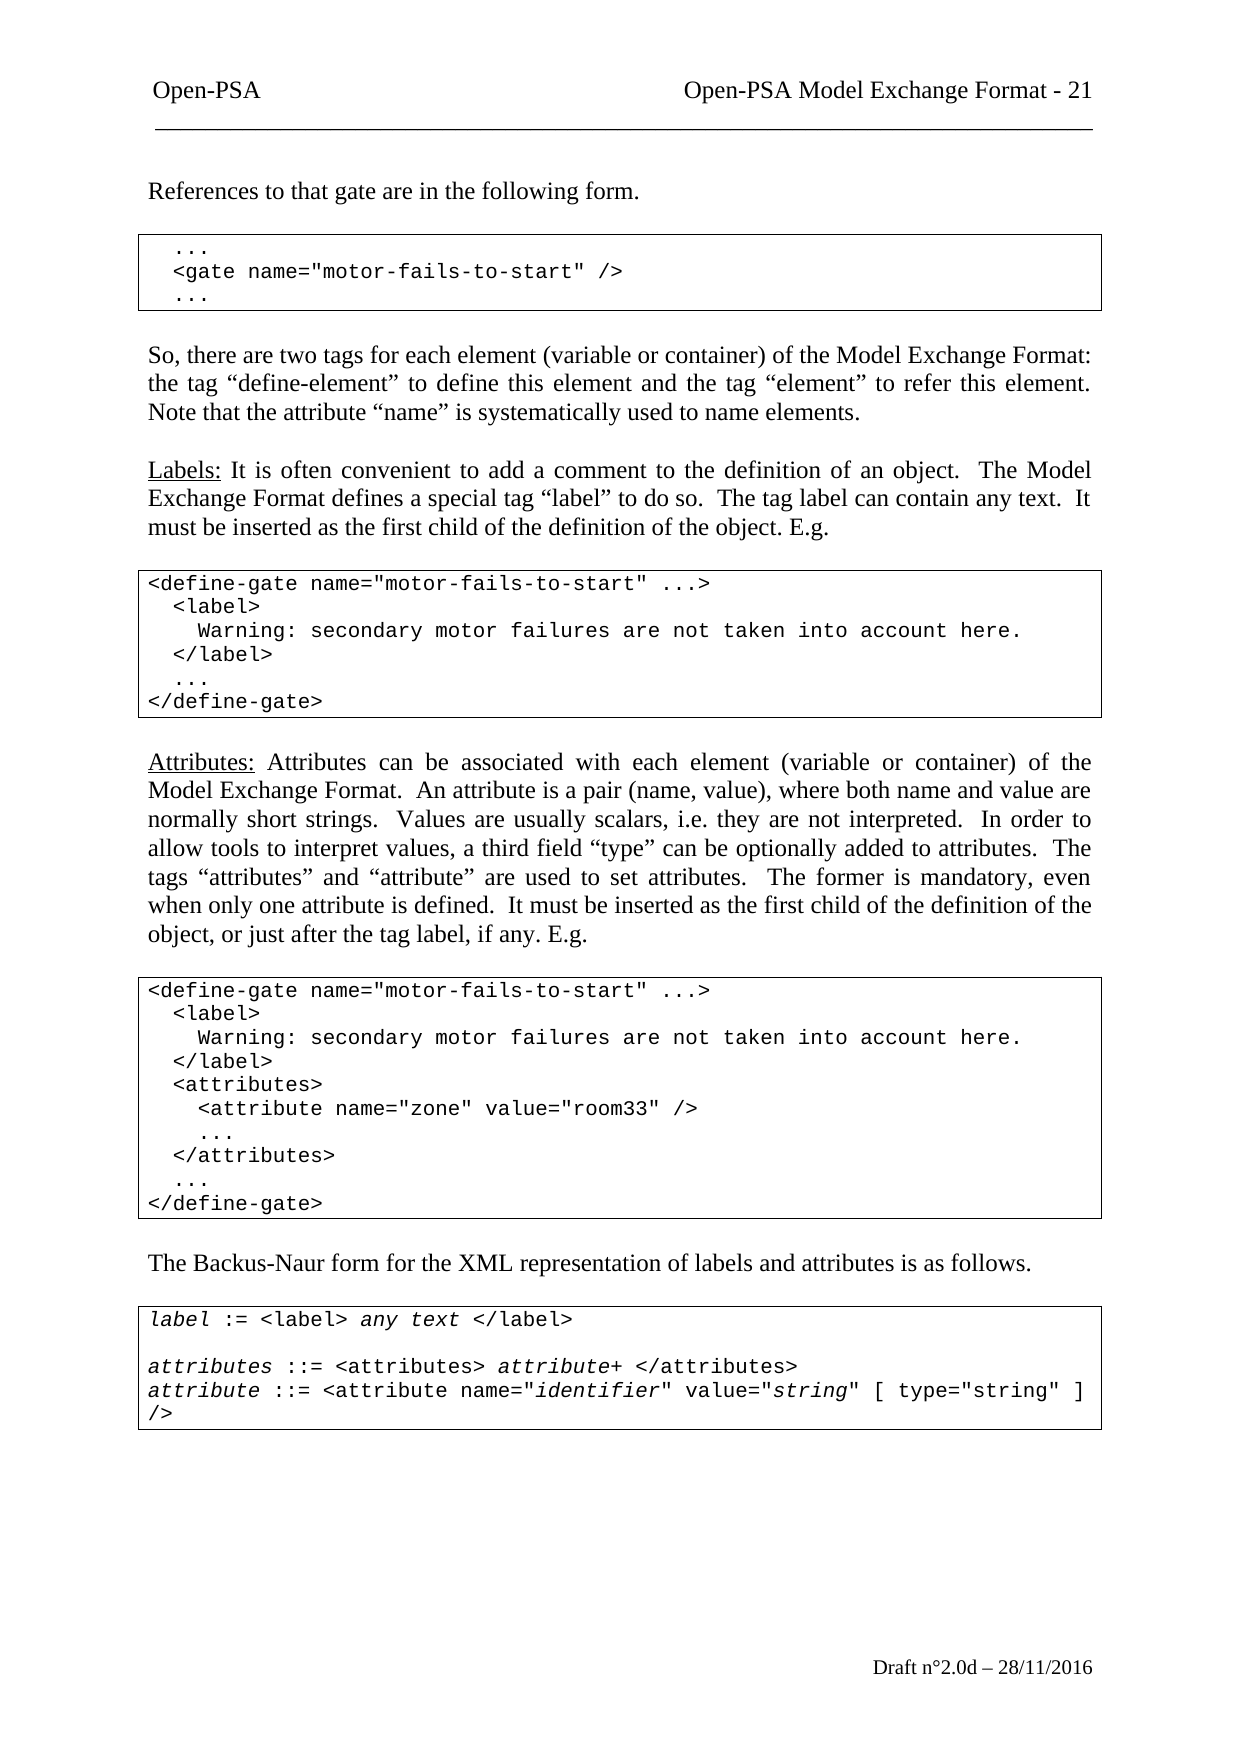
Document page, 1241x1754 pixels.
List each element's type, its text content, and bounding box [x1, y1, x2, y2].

text Warning: secondary motor failures are not taken into account here. [148, 620, 1093, 644]
text <attribute name="zone" value="room33" /> [148, 1098, 1093, 1122]
text So, there are two tags for each element (variable or container) of the Model Exchange Format: the tag “define-element” to define this element and the tag “element” to refer this element. Note that the attribute “name” is systematically used to name elements. [148, 340, 1093, 426]
text label := <label> any text </label> [139, 1307, 1101, 1332]
text ... [139, 281, 1101, 310]
text </label> [148, 1051, 1093, 1074]
text <label> [148, 1003, 1093, 1027]
text </define-gate> [139, 688, 1101, 717]
text ... [148, 1122, 1093, 1145]
text <define-gate name="motor-fails-to-start" ...> [139, 978, 1101, 1003]
text attribute ::= <attribute name="identifier" value="string" [ type="string" ] /> [139, 1377, 1101, 1429]
text <attributes> [148, 1074, 1093, 1098]
text ... [148, 1169, 1093, 1189]
text <label> [148, 597, 1093, 620]
text Warning: secondary motor failures are not taken into account here. [148, 1027, 1093, 1051]
text The Backus-Naur form for the XML representation of labels and attributes is as follows. [148, 1248, 1093, 1277]
text </label> [148, 644, 1093, 667]
text <gate name="motor-fails-to-start" /> [148, 261, 1093, 281]
text <define-gate name="motor-fails-to-start" ...> [139, 571, 1101, 597]
text ... [148, 667, 1093, 688]
text ... [139, 235, 1101, 261]
text </attributes> [148, 1145, 1093, 1169]
text Labels: It is often convenient to add a comment to the definition of an object. The Model Exchange Format defines a special tag “label” to do so. The tag label can contain any text. It must be inserted as the first child of the definition of the object. E.g. [148, 455, 1093, 541]
text attributes ::= <attributes> attribute+ </attributes> [148, 1356, 1093, 1377]
text Attributes: Attributes can be associated with each element (variable or container) of the Model Exchange Format. An attribute is a pair (name, value), where both name and value are normally short strings. Values are usually scalars, i.e. they are not interpreted. In order to allow tools to interpret values, a third field “type” can be optionally added to attributes. The tags “attributes” and “attribute” are used to set attributes. The former is mandatory, even when only one attribute is defined. It must be inserted as the first child of the definition of the object, or just after the tag label, if any. E.g. [148, 747, 1093, 948]
text </define-gate> [139, 1189, 1101, 1218]
text References to that gate are in the following form. [148, 176, 1093, 205]
